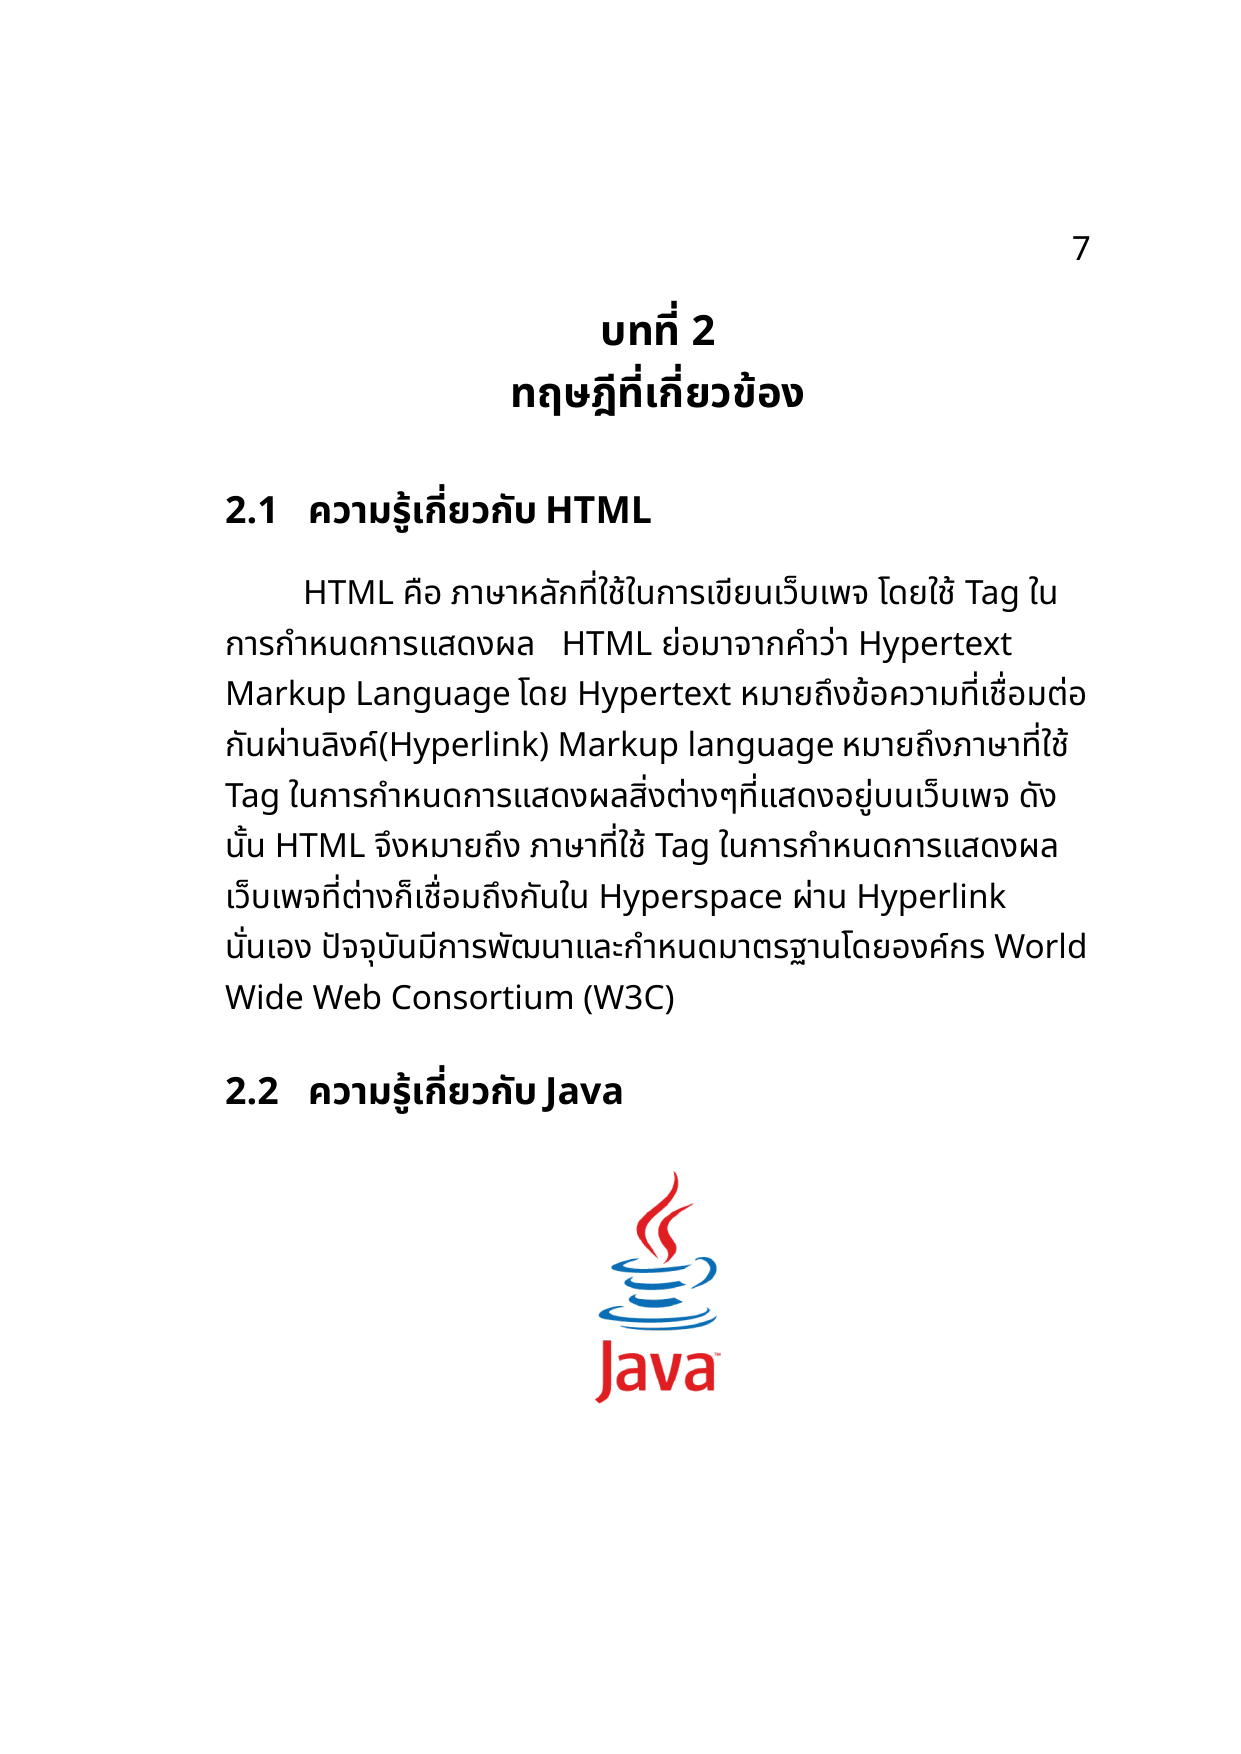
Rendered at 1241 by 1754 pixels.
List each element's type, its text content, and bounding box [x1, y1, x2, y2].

text 2.1 ความรู้เกี่ยวกับHTML [225, 483, 1091, 540]
text บทที่ 2 [225, 300, 1091, 364]
text 2.2 ความรู้เกี่ยวกับJava [225, 1065, 1091, 1122]
text ทฤษฎีที่เกี่ยวข้อง [225, 364, 1091, 427]
picture [521, 1150, 795, 1424]
text HTML คือ ภาษาหลักที่ใช้ในการเขียนเว็บเพจ โดยใช้ Tag ในการกำหนดการแสดงผล HTML ย่อมาจากคำว่า Hypertext Markup Languageโดย Hypertext หมายถึงข้อความที่เชื่อมต่อกันผ่านลิงค์(Hyperlink) Markup languageหมายถึงภาษาที่ใช้ Tag ในการกำหนดการแสดงผลสิ่งต่างๆที่แสดงอยู่บนเว็บเพจ ดังนั้น HTML จึงหมายถึง ภาษาที่ใช้ Tag ในการกำหนดการแสดงผลเว็บเพจที่ต่างก็เชื่อมถึงกันใน Hyperspace ผ่าน Hyperlink นั่นเอง ปัจจุบันมีการพัฒนาและกำหนดมาตรฐานโดยองค์กร World Wide Web Consortium (W3C) [225, 569, 1091, 1019]
